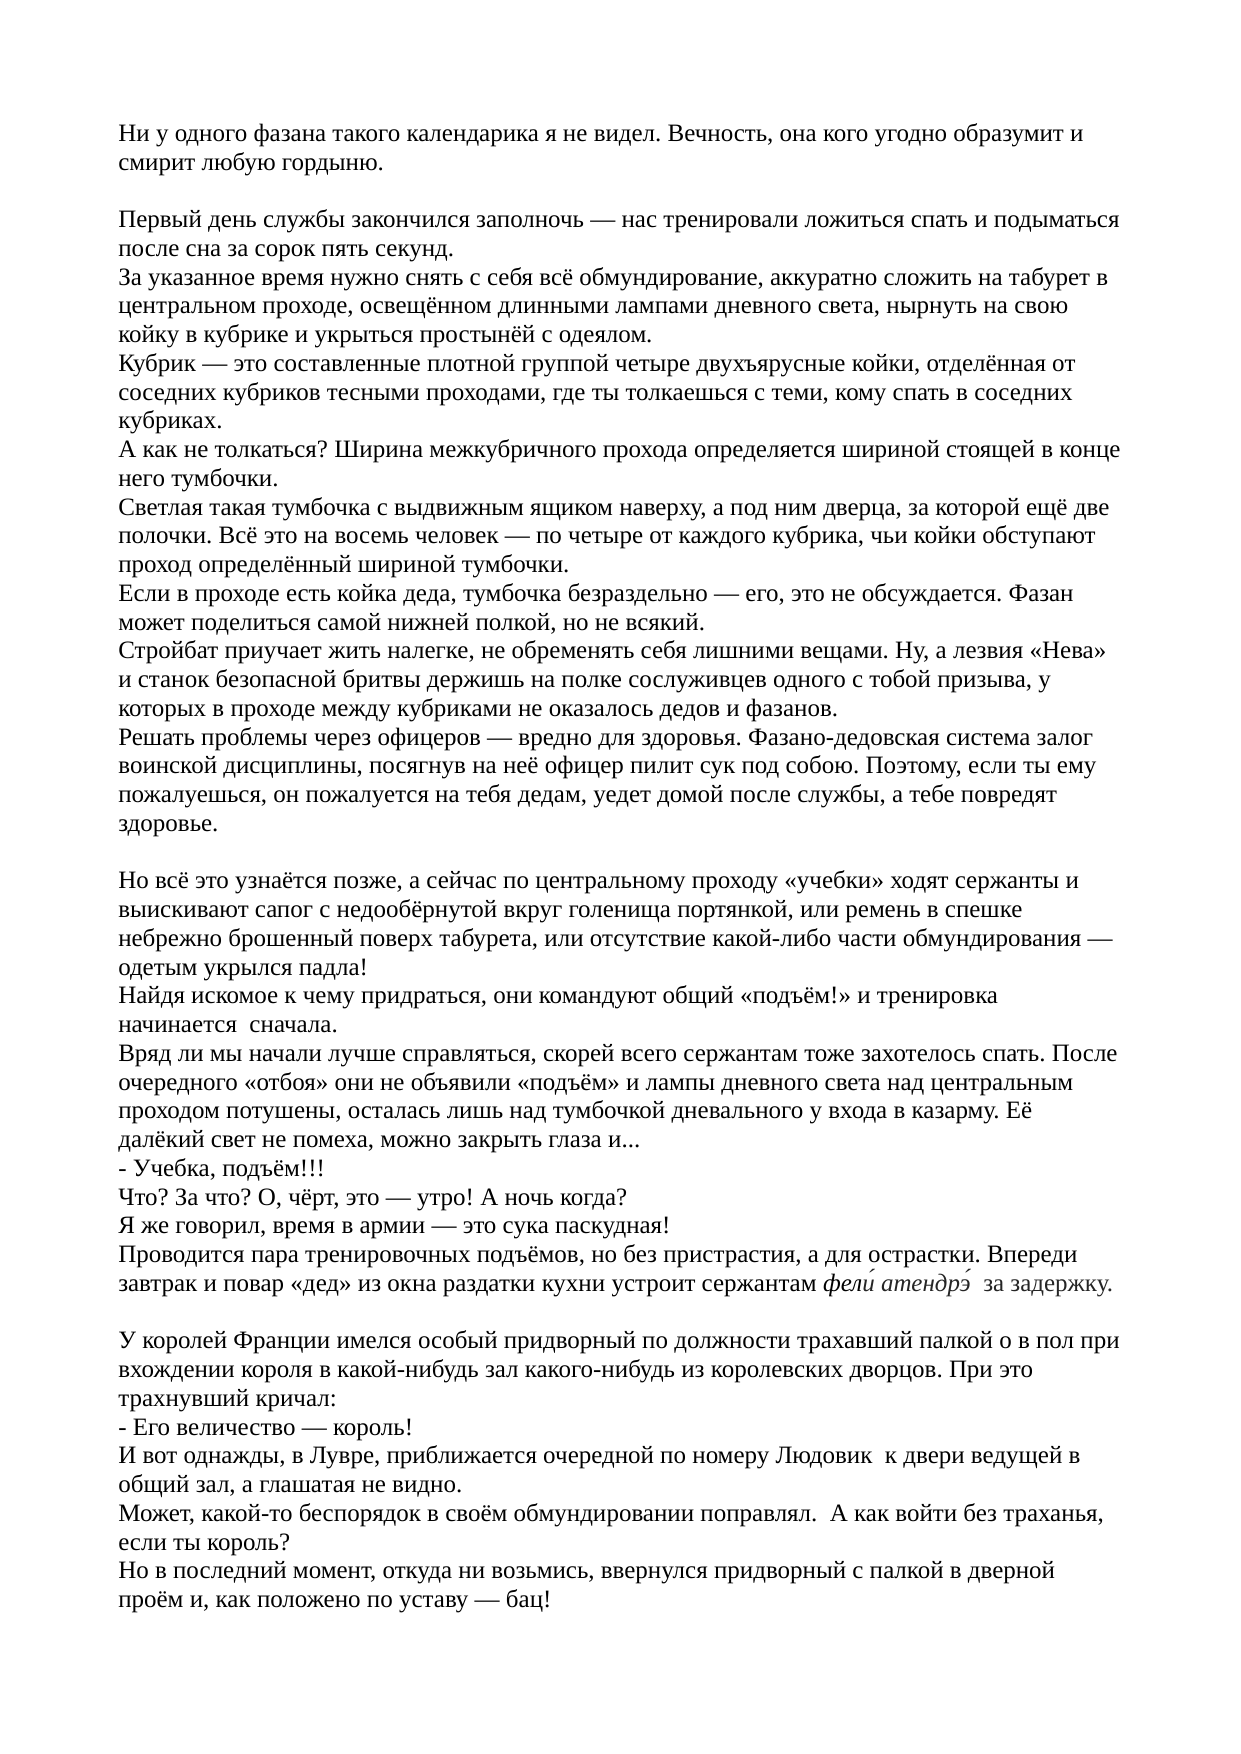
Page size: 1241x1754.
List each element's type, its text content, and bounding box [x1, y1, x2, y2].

text Решать проблемы через офицеров — вредно для здоровья. Фазано-дедовская система залог воинской дисциплины, посягнув на неё офицер пилит сук под собою. Поэтому, если ты ему пожалуешься, он пожалуется на тебя дедам, уедет домой после службы, а тебе повредят здоровье. [118, 722, 1122, 837]
text Может, какой-то беспорядок в своём обмундировании поправлял. А как войти без траханья, если ты король? [118, 1498, 1122, 1556]
text Проводится пара тренировочных подъёмов, но без пристрастия, а для острастки. Впереди завтрак и повар «дед» из окна раздатки кухни устроит сержантам фели́ атендрэ́ за задержку. [118, 1239, 1122, 1297]
text Найдя искомое к чему придраться, они командуют общий «подъём!» и тренировка начинается сначала. [118, 981, 1122, 1038]
text - Учебка, подъём!!! [118, 1153, 1122, 1182]
text За указанное время нужно снять с себя всё обмундирование, аккуратно сложить на табурет в центральном проходе, освещённом длинными лампами дневного света, нырнуть на свою койку в кубрике и укрыться простынёй с одеялом. [118, 262, 1122, 348]
text Стройбат приучает жить налегке, не обременять себя лишними вещами. Ну, а лезвия «Нева» и станок безопасной бритвы держишь на полке сослуживцев одного с тобой призыва, у которых в проходе между кубриками не оказалось дедов и фазанов. [118, 636, 1122, 722]
text - Его величество — король! [118, 1412, 1122, 1441]
text Если в проходе есть койка деда, тумбочка безраздельно — его, это не обсуждается. Фазан может поделиться самой нижней полкой, но не всякий. [118, 578, 1122, 636]
text Но всё это узнаётся позже, а сейчас по центральному проходу «учебки» ходят сержанты и выискивают сапог с недообёрнутой вкруг голенища портянкой, или ремень в спешке небрежно брошенный поверх табурета, или отсутствие какой-либо части обмундирования — одетым укрылся падла! [118, 866, 1122, 981]
text И вот однажды, в Лувре, приближается очередной по номеру Людовик к двери ведущей в общий зал, а глашатая не видно. [118, 1441, 1122, 1498]
text Я же говорил, время в армии — это сука паскудная! [118, 1211, 1122, 1239]
text Первый день службы закончился заполночь — нас тренировали ложиться спать и подыматься после сна за сорок пять секунд. [118, 204, 1122, 262]
text Ни у одного фазана такого календарика я не видел. Вечность, она кого угодно образумит и смирит любую гордыню. [118, 118, 1122, 176]
text Что? За что? О, чёрт, это — утро! А ночь когда? [118, 1182, 1122, 1211]
text А как не толкаться? Ширина межкубричного прохода определяется шириной стоящей в конце него тумбочки. [118, 434, 1122, 492]
text У королей Франции имелся особый придворный по должности трахавший палкой о в пол при вхождении короля в какой-нибудь зал какого-нибудь из королевских дворцов. При это трахнувший кричал: [118, 1326, 1122, 1412]
text Кубрик — это составленные плотной группой четыре двухъярусные койки, отделённая от соседних кубриков тесными проходами, где ты толкаешься с теми, кому спать в соседних кубриках. [118, 348, 1122, 434]
text Светлая такая тумбочка с выдвижным ящиком наверху, а под ним дверца, за которой ещё две полочки. Всё это на восемь человек — по четыре от каждого кубрика, чьи койки обступают проход определённый шириной тумбочки. [118, 492, 1122, 578]
text Но в последний момент, откуда ни возьмись, ввернулся придворный с палкой в дверной проём и, как положено по уставу — бац! [118, 1556, 1122, 1613]
text Вряд ли мы начали лучше справляться, скорей всего сержантам тоже захотелось спать. После очередного «отбоя» они не объявили «подъём» и лампы дневного света над центральным проходом потушены, осталась лишь над тумбочкой дневального у входа в казарму. Её далёкий свет не помеха, можно закрыть глаза и... [118, 1038, 1122, 1153]
